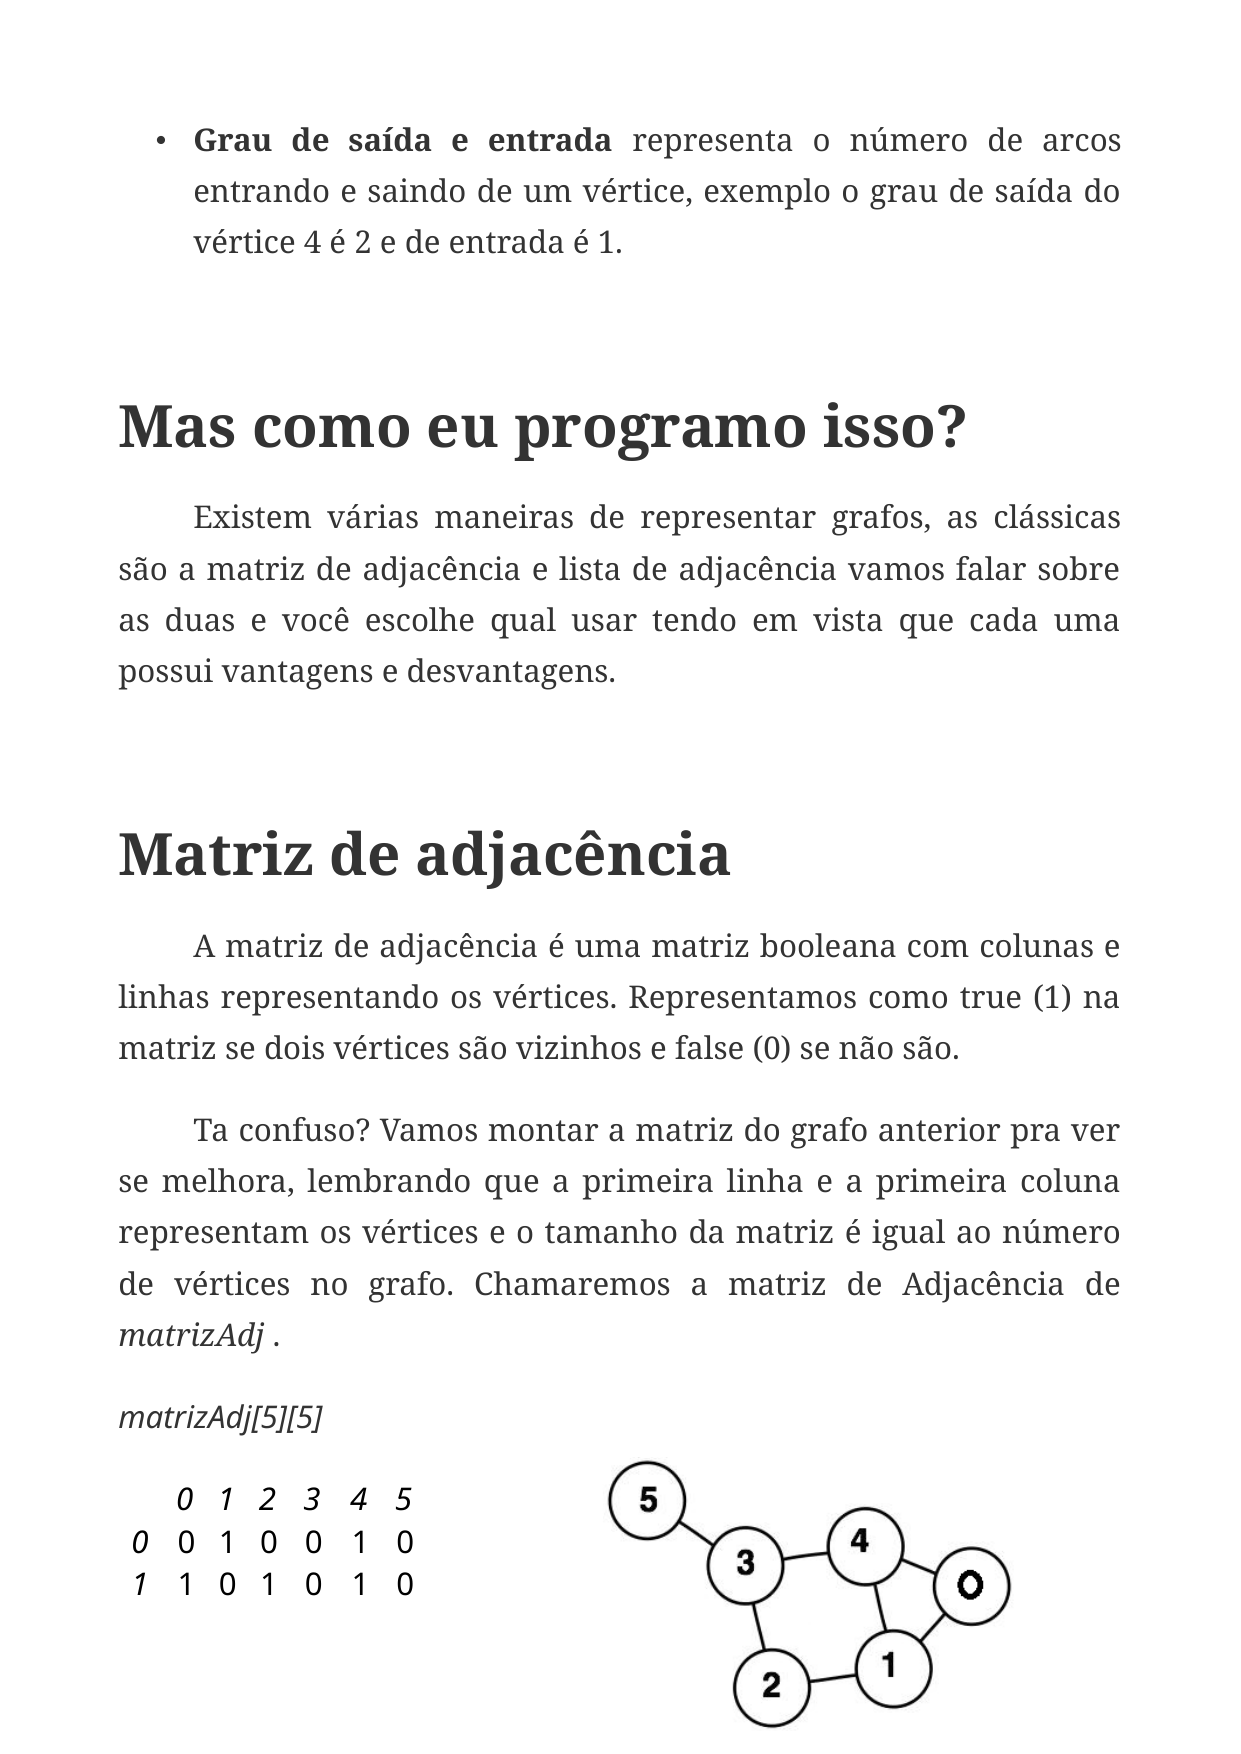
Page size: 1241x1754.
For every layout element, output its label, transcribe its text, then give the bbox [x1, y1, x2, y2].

table_cell 1 [165, 1562, 207, 1605]
text Ta confuso? Vamos montar a matriz do grafo anterior pra ver se melhora, lembrando que a primeira linha e a primeira coluna representam os vértices e o tamanho da matriz é igual ao número de vértices no grafo. Chamaremos a matriz de Adjacência de matrizAdj . [118, 1108, 1122, 1355]
table_cell 1 [337, 1520, 384, 1562]
table_cell 0 [384, 1520, 426, 1562]
table_cell 1 [118, 1562, 165, 1605]
text Existem várias maneiras de representar grafos, as clássicas são a matriz de adjacência e lista de adjacência vamos falar sobre as duas e você escolhe qual usar tendo em vista que cada uma possui vantagens e desvantagens. [118, 496, 1122, 691]
table_cell 0 [384, 1562, 426, 1605]
list Grau de saída e entrada representa o número de arcos entrando e saindo de um vértice, exemplo o grau de saída do vértice 4 é 2 e de entrada é 1. [156, 118, 1122, 263]
table_header 0 [165, 1477, 207, 1520]
table_cell 0 [290, 1562, 337, 1605]
text matrizAdj[5][5] [118, 1395, 1122, 1437]
table_header [118, 1477, 165, 1520]
table_cell 0 [207, 1562, 248, 1605]
subtitle Matriz de adjacência [118, 813, 1122, 893]
table_cell 0 [290, 1520, 337, 1562]
subtitle Mas como eu programo isso? [118, 385, 1122, 464]
text A matriz de adjacência é uma matriz booleana com colunas e linhas representando os vértices. Representamos como true (1) na matriz se dois vértices são vizinhos e false (0) se não são. [118, 924, 1122, 1069]
table_cell 0 [248, 1520, 290, 1562]
table_header 2 [248, 1477, 290, 1520]
table_cell 1 [337, 1562, 384, 1605]
table_header 5 [384, 1477, 426, 1520]
table_cell 1 [248, 1562, 290, 1605]
table_header 3 [290, 1477, 337, 1520]
table_cell 0 [118, 1520, 165, 1562]
table_header 1 [207, 1477, 248, 1520]
table_header 4 [337, 1477, 384, 1520]
table_cell 1 [207, 1520, 248, 1562]
table_cell 0 [165, 1520, 207, 1562]
